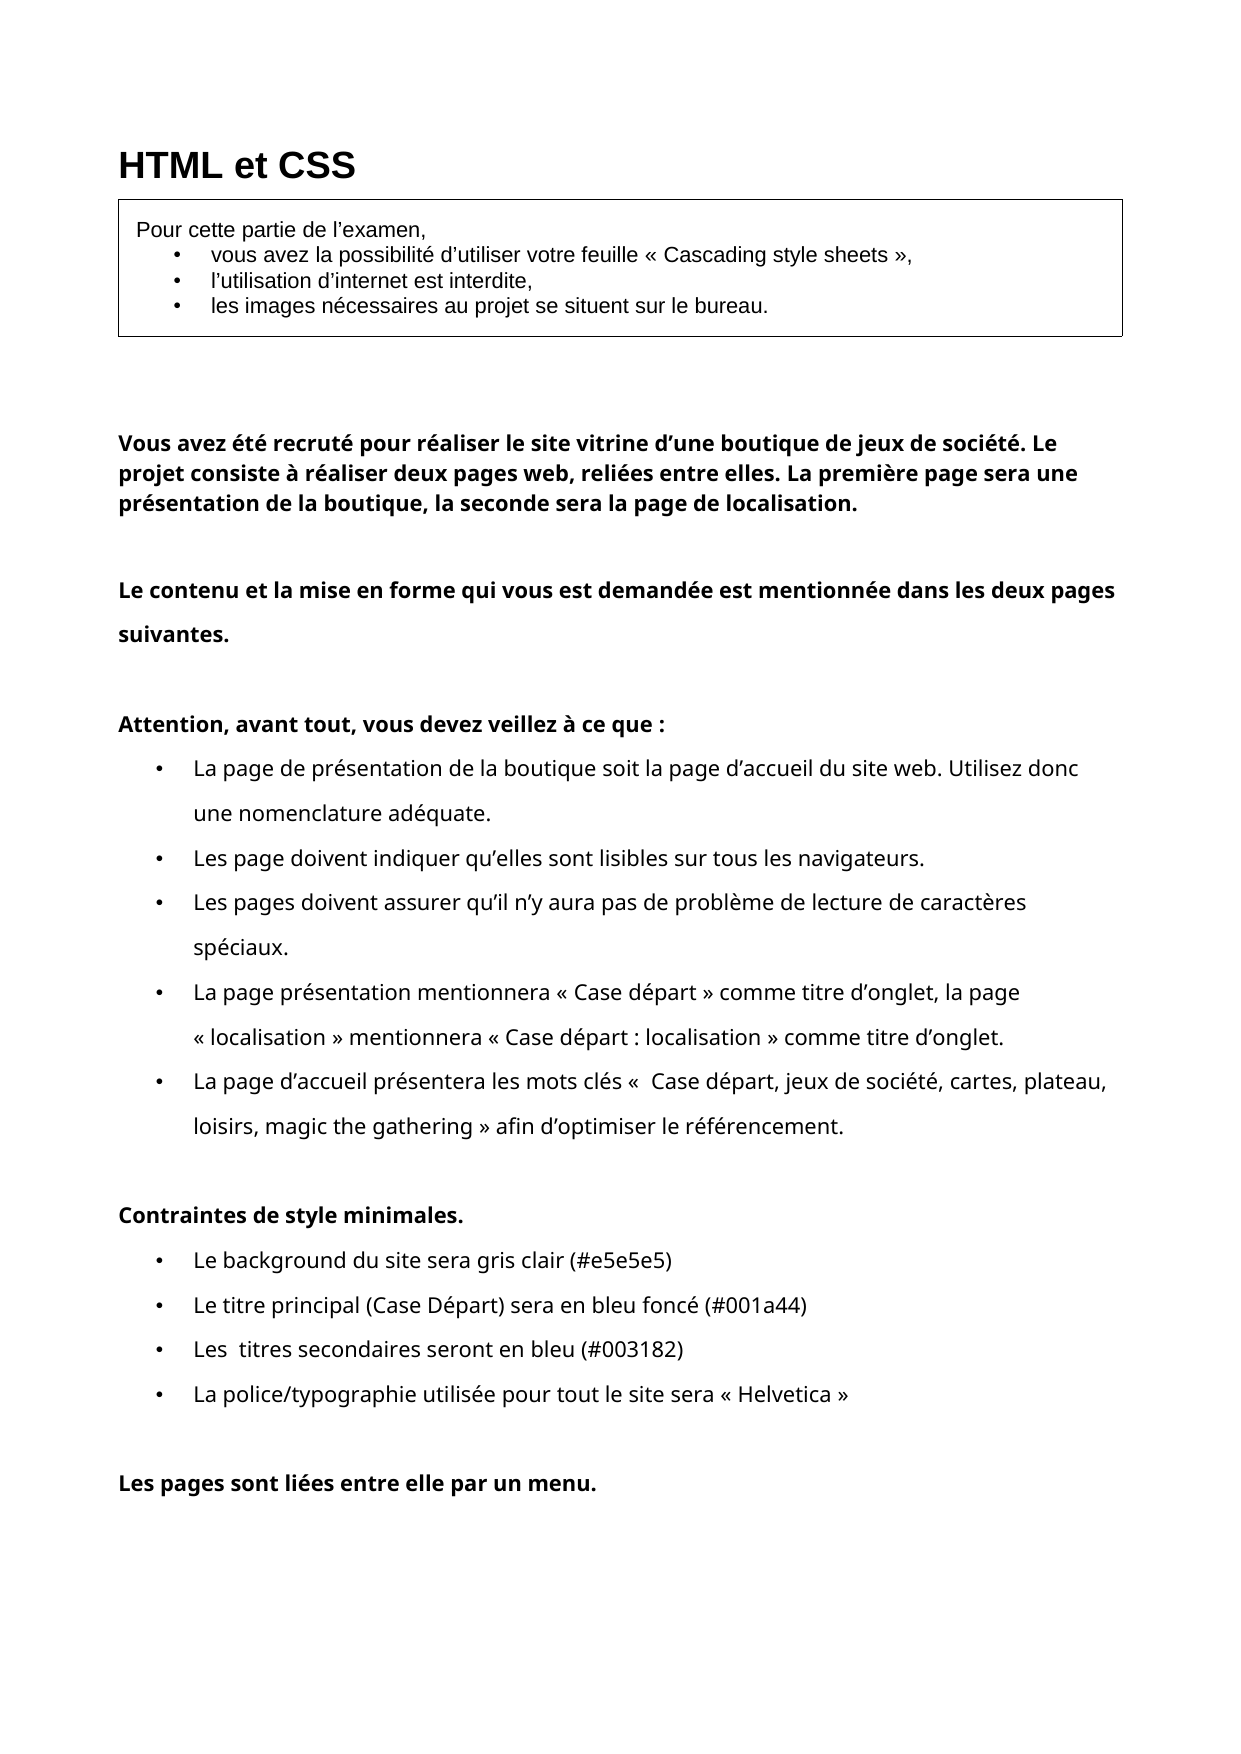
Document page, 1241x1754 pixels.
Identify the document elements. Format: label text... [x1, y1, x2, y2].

table_header Pour cette partie de l’examen, vous avez la possibilité d’utiliser votre feuille « Cascading style sheets », l’utilisation d’internet est interdite, les images nécessaires au projet se situent sur le bureau. [119, 200, 1122, 336]
list La page d’accueil présentera les mots clés « Case départ, jeux de société, cartes, plateau, loisirs, magic the gathering » afin d’optimiser le référencement. [156, 1066, 1122, 1141]
subtitle HTML et CSS [118, 143, 1122, 187]
list La police/typographie utilisée pour tout le site sera « Helvetica » [156, 1379, 1122, 1409]
list Les pages doivent assurer qu’il n’y aura pas de problème de lecture de caractères spéciaux. [156, 887, 1122, 962]
text Les pages sont liées entre elle par un menu. [118, 1468, 1122, 1498]
list Les page doivent indiquer qu’elles sont lisibles sur tous les navigateurs. [156, 843, 1122, 872]
list Le titre principal (Case Départ) sera en bleu foncé (#001a44) [156, 1289, 1122, 1319]
text Contraintes de style minimales. [118, 1200, 1122, 1230]
list Les titres secondaires seront en bleu (#003182) [156, 1334, 1122, 1364]
text Le contenu et la mise en forme qui vous est demandée est mentionnée dans les deux pages suivantes. [118, 530, 1122, 649]
list La page de présentation de la boutique soit la page d’accueil du site web. Utilisez donc une nomenclature adéquate. [156, 753, 1122, 828]
list Le background du site sera gris clair (#e5e5e5) [156, 1245, 1122, 1275]
text Attention, avant tout, vous devez veillez à ce que : [118, 709, 1122, 738]
list La page présentation mentionnera « Case départ » comme titre d’onglet, la page « localisation » mentionnera « Case départ : localisation » comme titre d’onglet. [156, 977, 1122, 1051]
subtitle Vous avez été recruté pour réaliser le site vitrine d’une boutique de jeux de société. Le projet consiste à réaliser deux pages web, reliées entre elles. La première page sera une présentation de la boutique, la seconde sera la page de localisation. [118, 428, 1122, 517]
